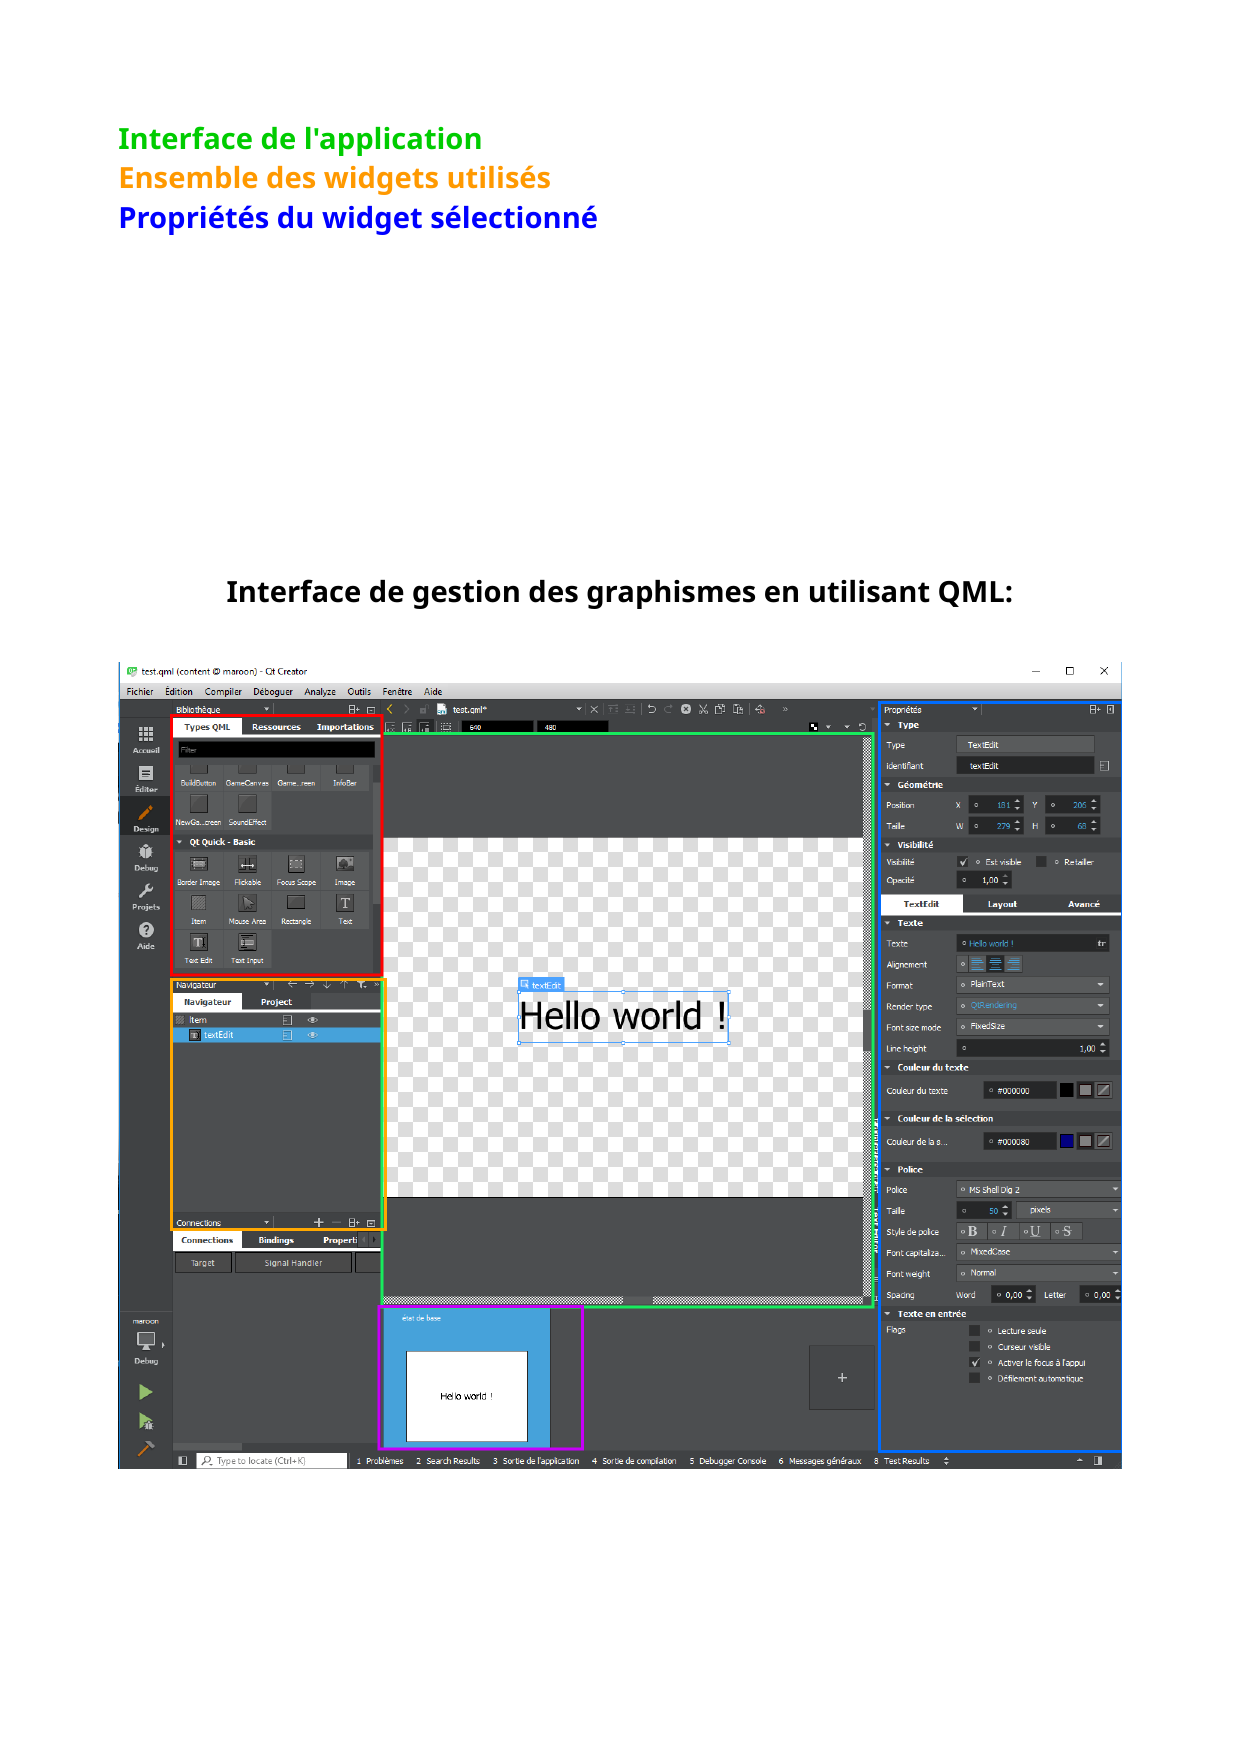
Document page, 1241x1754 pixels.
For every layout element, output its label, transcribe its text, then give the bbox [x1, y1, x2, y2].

text Interface de gestion des graphismes en utilisant QML: [118, 572, 1122, 611]
text Propriétés du widget sélectionné [118, 197, 1122, 237]
text Interface de l'application [118, 118, 1122, 158]
text Ensemble des widgets utilisés [118, 158, 1122, 197]
picture [118, 662, 1122, 1469]
